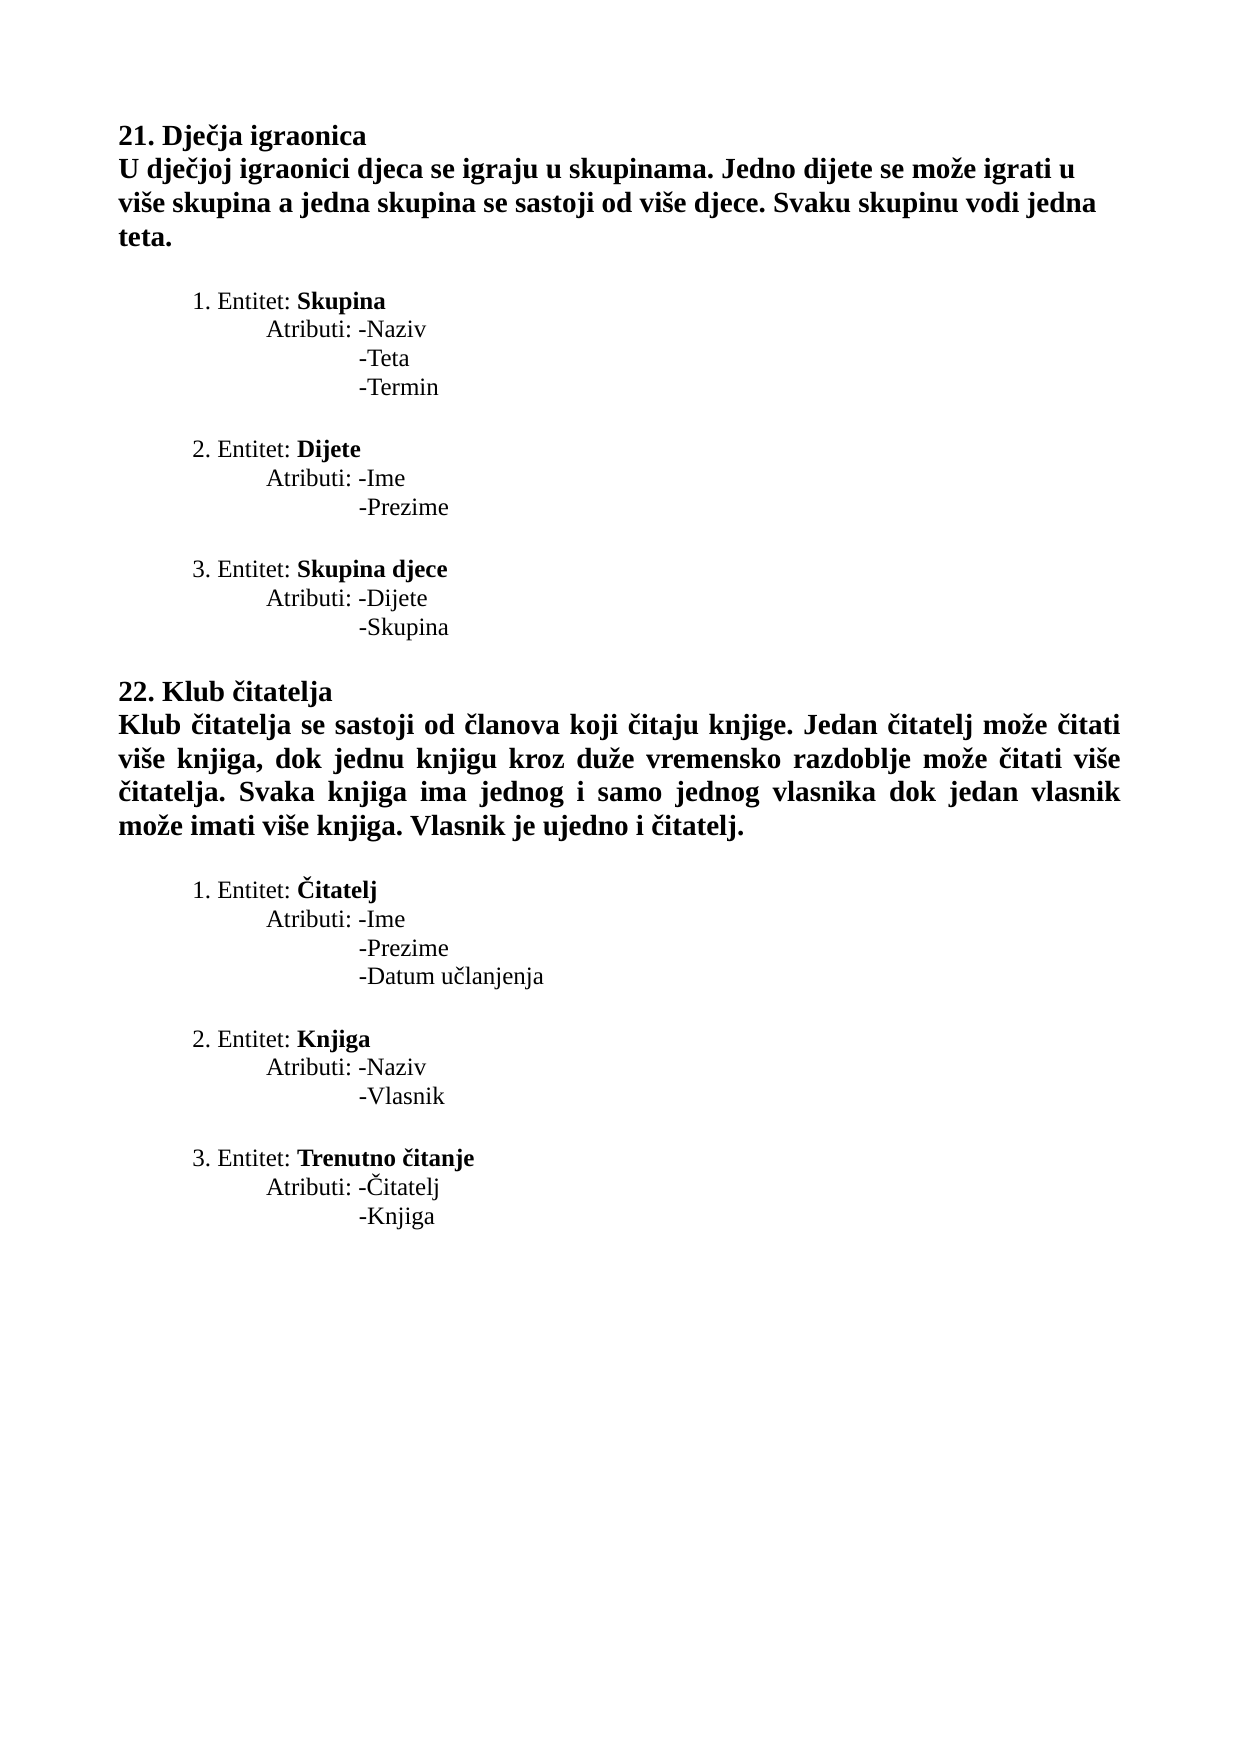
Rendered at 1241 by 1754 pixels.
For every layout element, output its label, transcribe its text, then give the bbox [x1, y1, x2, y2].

text Atributi: -Naziv [118, 1052, 1122, 1081]
text Klub čitatelja se sastoji od članova koji čitaju knjige. Jedan čitatelj može čitati više knjiga, dok jednu knjigu kroz duže vremensko razdoblje može čitati više čitatelja. Svaka knjiga ima jednog i samo jednog vlasnika dok jedan vlasnik može imati više knjiga. Vlasnik je ujedno i čitatelj. [118, 707, 1122, 842]
text -Vlasnik [118, 1081, 1122, 1110]
text -Knjiga [118, 1201, 1122, 1230]
text 3. Entitet: Skupina djece [118, 554, 1122, 583]
text -Prezime [118, 492, 1122, 521]
text Atributi: -Ime [118, 463, 1122, 492]
text U dječjoj igraonici djeca se igraju u skupinama. Jedno dijete se može igrati u više skupina a jedna skupina se sastoji od više djece. Svaku skupinu vodi jedna teta. [118, 152, 1122, 252]
text 22. Klub čitatelja [118, 674, 1122, 707]
text Atributi: -Dijete [118, 583, 1122, 612]
text -Skupina [118, 612, 1122, 640]
text Atributi: -Naziv [118, 314, 1122, 343]
text -Teta [118, 343, 1122, 372]
text 21. Dječja igraonica [118, 118, 1122, 152]
text Atributi: -Čitatelj [118, 1172, 1122, 1201]
text Atributi: -Ime [118, 904, 1122, 933]
text -Termin [118, 372, 1122, 401]
text 2. Entitet: Knjiga [118, 1024, 1122, 1052]
text 1. Entitet: Čitatelj [118, 875, 1122, 904]
text 1. Entitet: Skupina [118, 286, 1122, 314]
text 2. Entitet: Dijete [118, 434, 1122, 463]
text -Prezime [118, 933, 1122, 961]
text -Datum učlanjenja [118, 961, 1122, 990]
text 3. Entitet: Trenutno čitanje [118, 1143, 1122, 1172]
